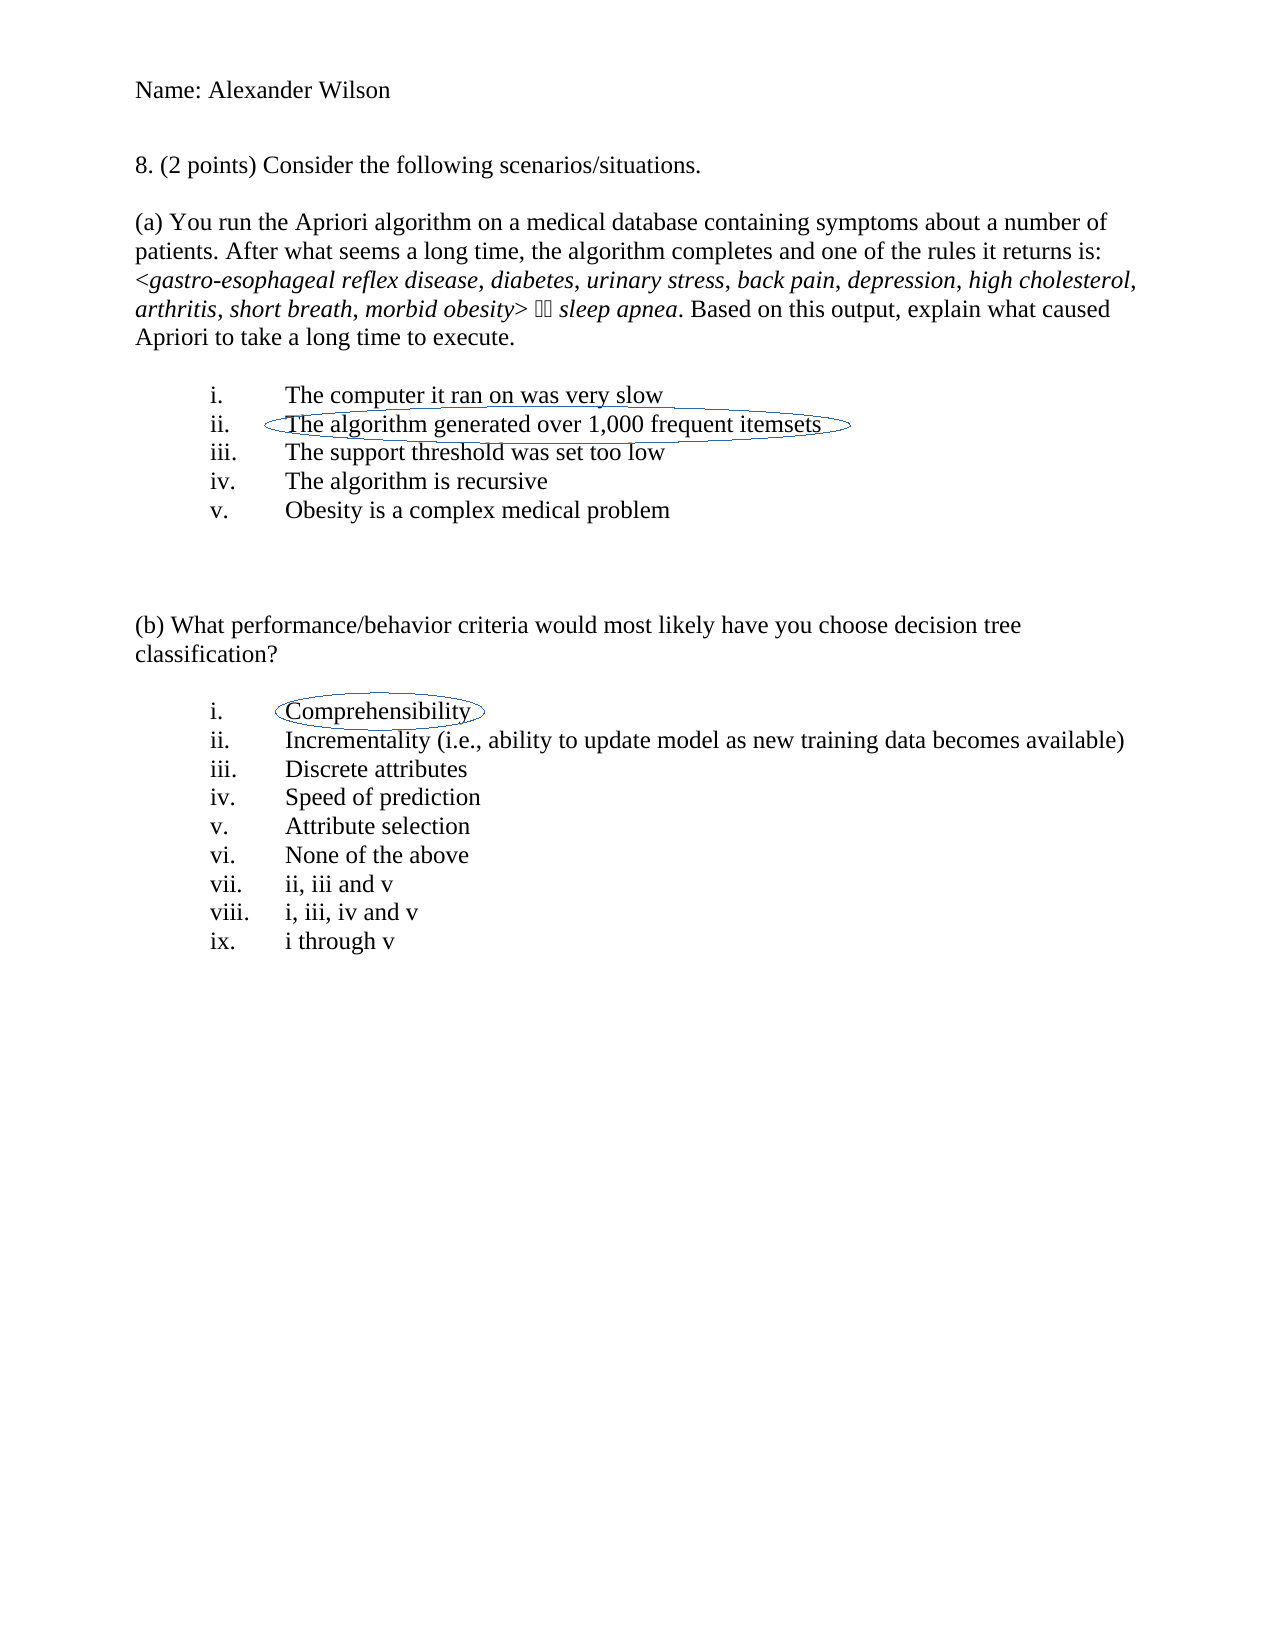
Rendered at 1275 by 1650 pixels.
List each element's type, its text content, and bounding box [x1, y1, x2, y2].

list The support threshold was set too low [210, 437, 1140, 466]
list Comprehensibility [210, 696, 1140, 725]
list Speed of prediction [210, 782, 1140, 811]
list The algorithm generated over 1,000 frequent itemsets [210, 409, 1140, 437]
list Attribute selection [210, 811, 1140, 840]
list The algorithm is recursive [210, 466, 1140, 495]
list i, iii, iv and v [210, 897, 1140, 926]
text (a) You run the Apriori algorithm on a medical database containing symptoms about a number of patients. After what seems a long time, the algorithm completes and one of the rules it returns is: <gastro-esophageal reflex disease, diabetes, urinary stress, back pain, depression, high cholesterol, arthritis, short breath, morbid obesity>  sleep apnea. Based on this output, explain what caused Apriori to take a long time to execute. [135, 207, 1140, 351]
list ii, iii and v [210, 869, 1140, 897]
list Discrete attributes [210, 754, 1140, 782]
text (b) What performance/behavior criteria would most likely have you choose decision tree classification? [135, 610, 1140, 667]
list Incrementality (i.e., ability to update model as new training data becomes available) [210, 725, 1140, 754]
list None of the above [210, 840, 1140, 869]
list i through v [210, 926, 1140, 955]
list Obesity is a complex medical problem [210, 495, 1140, 524]
list The computer it ran on was very slow [210, 380, 1140, 409]
text 8. (2 points) Consider the following scenarios/situations. [135, 150, 1140, 179]
